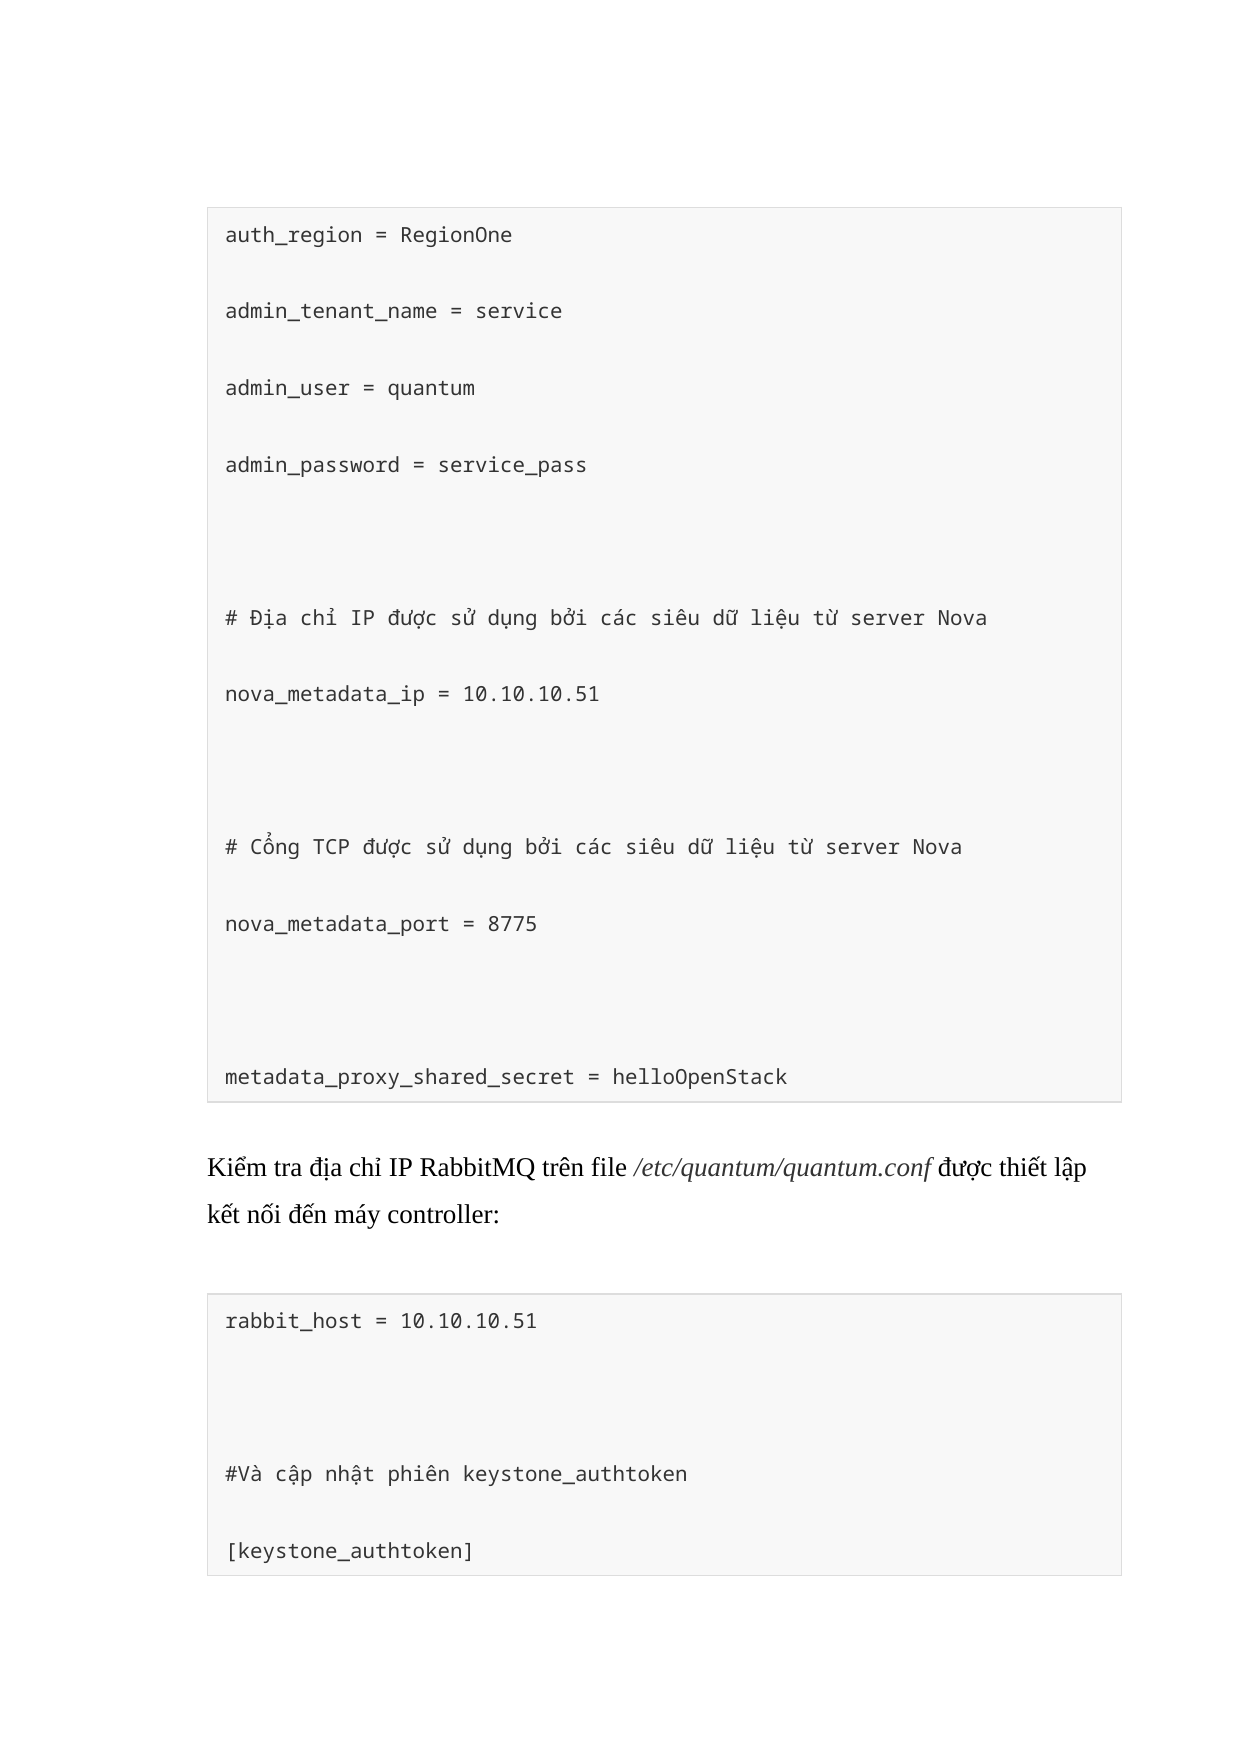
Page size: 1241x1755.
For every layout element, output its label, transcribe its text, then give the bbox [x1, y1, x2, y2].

text [keystone_authtoken] [208, 1522, 1121, 1575]
text rabbit_host = 10.10.10.51 [208, 1295, 1121, 1334]
text nova_metadata_ip = 10.10.10.51 [208, 666, 1121, 708]
text nova_metadata_port = 8775 [208, 896, 1121, 937]
text admin_tenant_name = service [208, 283, 1121, 325]
text Kiểm tra địa chỉ IP RabbitMQ trên file /etc/quantum/quantum.conf được thiết lập kết nối đến máy controller: [207, 1151, 1122, 1229]
text admin_user = quantum [208, 360, 1121, 402]
text admin_password = service_pass [208, 436, 1121, 478]
text # Cổng TCP được sử dụng bởi các siêu dữ liệu từ server Nova [208, 819, 1121, 861]
text # Địa chỉ IP được sử dụng bởi các siêu dữ liệu từ server Nova [208, 589, 1121, 631]
text #Và cập nhật phiên keystone_authtoken [208, 1446, 1121, 1488]
text metadata_proxy_shared_secret = helloOpenStack [208, 1049, 1121, 1101]
text auth_region = RegionOne [208, 208, 1121, 248]
